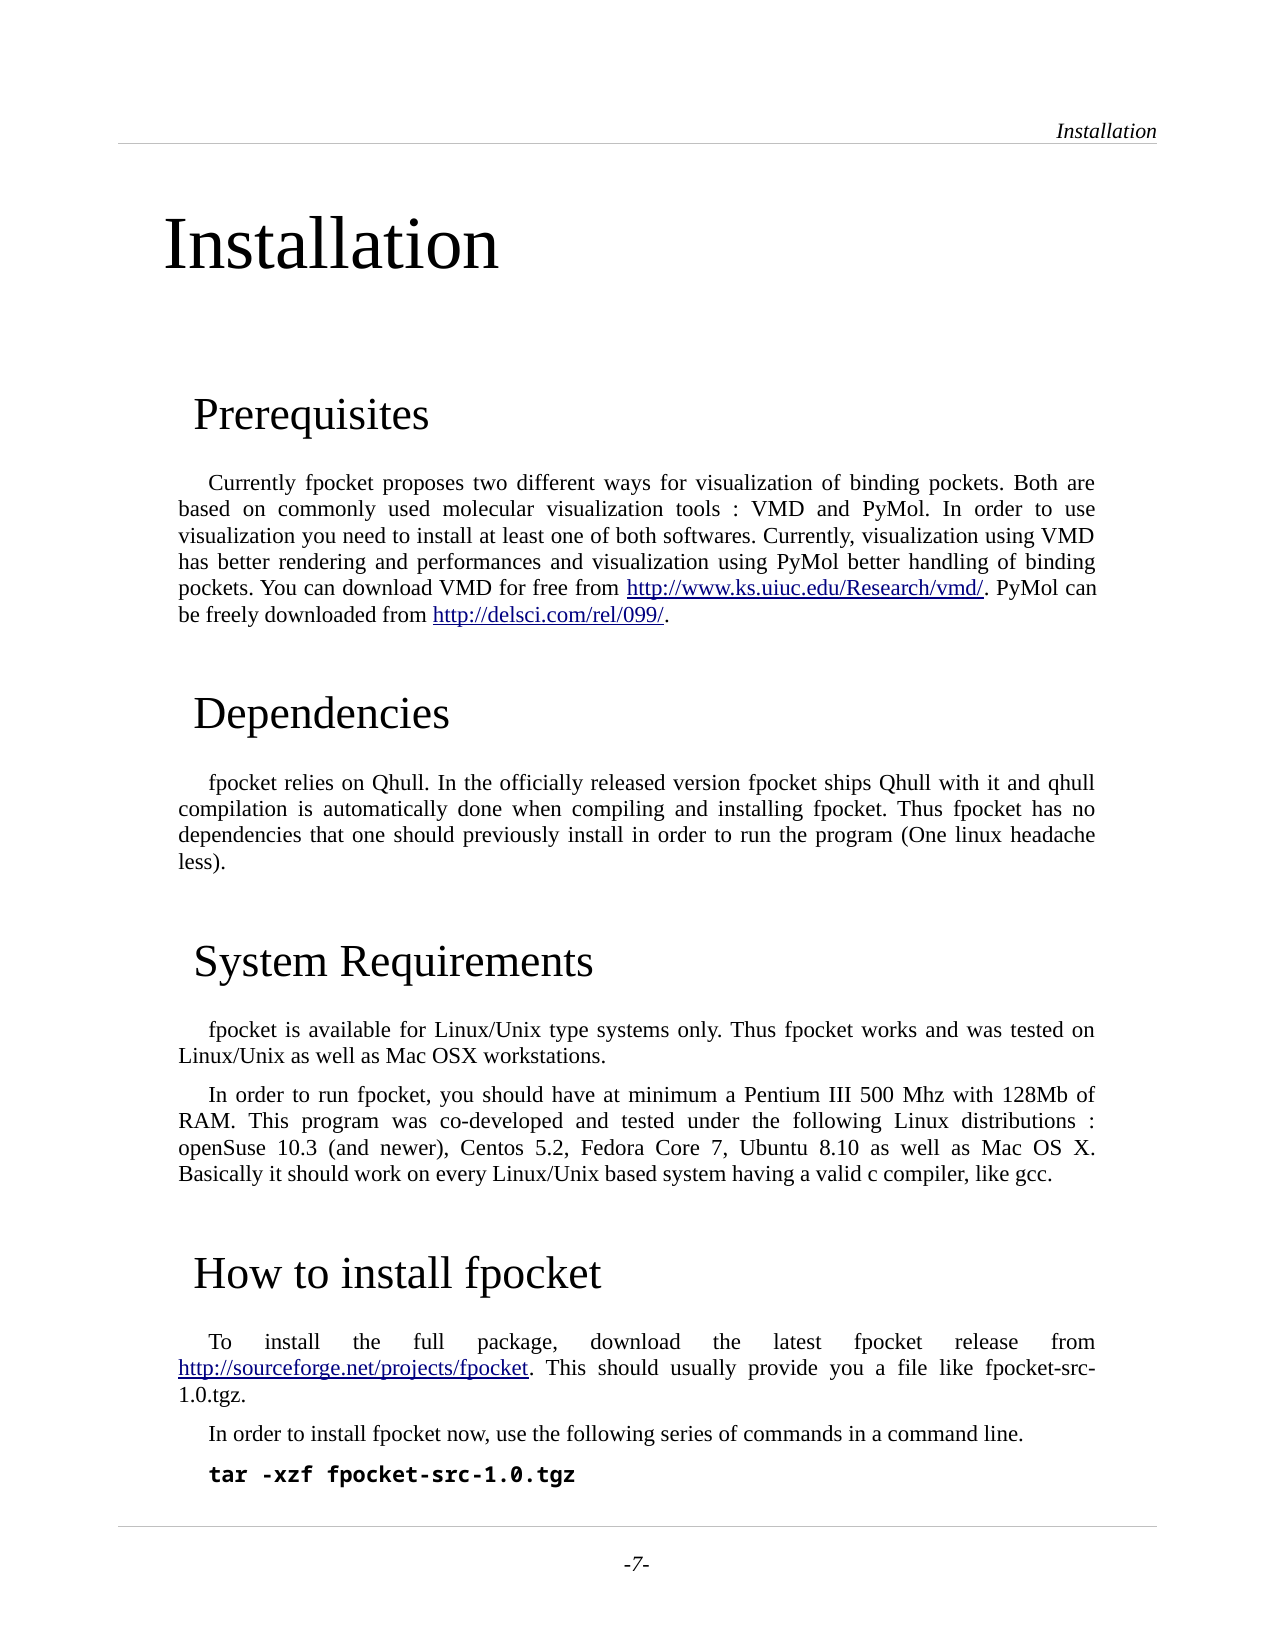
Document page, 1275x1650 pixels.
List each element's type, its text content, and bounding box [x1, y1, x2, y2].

subtitle Prerequisites [193, 386, 1157, 439]
text tar -xzf fpocket-src-1.0.tgz [208, 1458, 1157, 1488]
subtitle How to install fpocket [193, 1245, 1157, 1298]
text Currently fpocket proposes two different ways for visualization of binding pockets. Both are based on commonly used molecular visualization tools : VMD and PyMol. In order to use visualization you need to install at least one of both softwares. Currently, visualization using VMD has better rendering and performances and visualization using PyMol better handling of binding pockets. You can download VMD for free from http://www.ks.uiuc.edu/Research/vmd/. PyMol can be freely downloaded from http://delsci.com/rel/099/. [178, 469, 1097, 627]
subtitle Dependencies [193, 686, 1157, 739]
subtitle System Requirements [193, 933, 1157, 986]
text To install the full package, download the latest fpocket release from http://sourceforge.net/projects/fpocket. This should usually provide you a file like fpocket-src-1.0.tgz. [178, 1328, 1097, 1407]
text fpocket is available for Linux/Unix type systems only. Thus fpocket works and was tested on Linux/Unix as well as Mac OSX workstations. [178, 1016, 1097, 1068]
text In order to run fpocket, you should have at minimum a Pentium III 500 Mhz with 128Mb of RAM. This program was co-developed and tested under the following Linux distributions : openSuse 10.3 (and newer), Centos 5.2, Fedora Core 7, Ubuntu 8.10 as well as Mac OS X. Basically it should work on every Linux/Unix based system having a valid c compiler, like gcc. [178, 1081, 1097, 1186]
subtitle Installation [163, 198, 1157, 284]
text In order to install fpocket now, use the following series of commands in a command line. [178, 1420, 1097, 1446]
text fpocket relies on Qhull. In the officially released version fpocket ships Qhull with it and qhull compilation is automatically done when compiling and installing fpocket. Thus fpocket has no dependencies that one should previously install in order to run the program (One linux headache less). [178, 769, 1097, 874]
